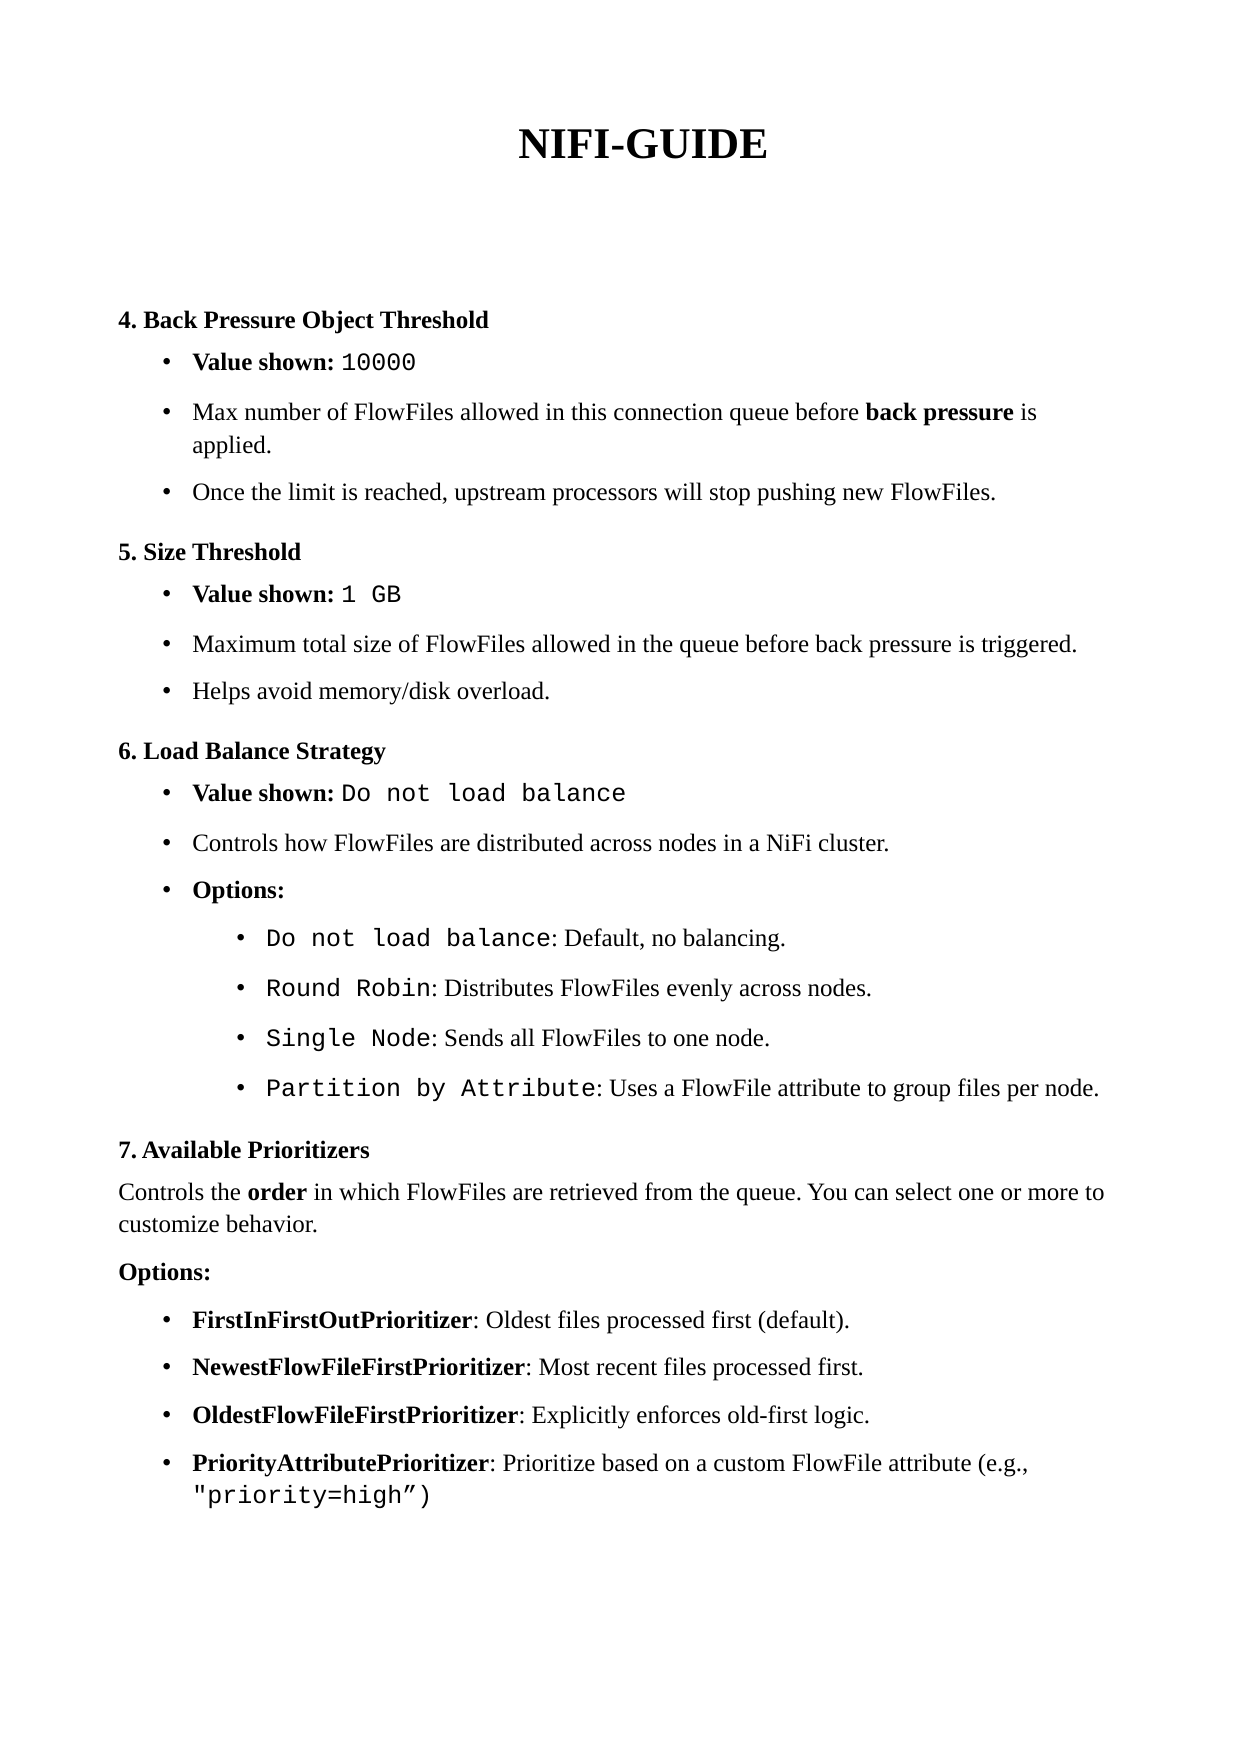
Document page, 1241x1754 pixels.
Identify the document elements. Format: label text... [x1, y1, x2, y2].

list OldestFlowFileFirstPrioritizer: Explicitly enforces old-first logic. [162, 1400, 1122, 1429]
list Round Robin: Distributes FlowFiles evenly across nodes. [236, 973, 1122, 1004]
subtitle 6. Load Balance Strategy [118, 736, 1122, 765]
list Helps avoid memory/disk overload. [162, 676, 1122, 705]
list NewestFlowFileFirstPrioritizer: Most recent files processed first. [162, 1352, 1122, 1381]
list Maximum total size of FlowFiles allowed in the queue before back pressure is triggered. [162, 629, 1122, 657]
list Do not load balance: Default, no balancing. [236, 923, 1122, 954]
subtitle 5. Size Threshold [118, 537, 1122, 566]
list Once the limit is reached, upstream processors will stop pushing new FlowFiles. [162, 477, 1122, 506]
list Value shown: 1 GB [162, 579, 1122, 609]
list Value shown: 10000 [162, 347, 1122, 377]
subtitle 7. Available Prioritizers [118, 1135, 1122, 1164]
list Single Node: Sends all FlowFiles to one node. [236, 1023, 1122, 1054]
list Max number of FlowFiles allowed in this connection queue before back pressure is applied. [162, 397, 1122, 458]
text Controls the order in which FlowFiles are retrieved from the queue. You can select one or more to customize behavior. [118, 1177, 1122, 1238]
list Value shown: Do not load balance [162, 778, 1122, 808]
list FirstInFirstOutPrioritizer: Oldest files processed first (default). [162, 1305, 1122, 1333]
text Options: [118, 1257, 1122, 1286]
list Controls how FlowFiles are distributed across nodes in a NiFi cluster. [162, 828, 1122, 856]
list Options: [162, 875, 1122, 904]
subtitle 4. Back Pressure Object Threshold [118, 305, 1122, 334]
list PriorityAttributePrioritizer: Prioritize based on a custom FlowFile attribute (e.g., "priority=high”) [162, 1448, 1122, 1511]
list Partition by Attribute: Uses a FlowFile attribute to group files per node. [236, 1073, 1122, 1104]
